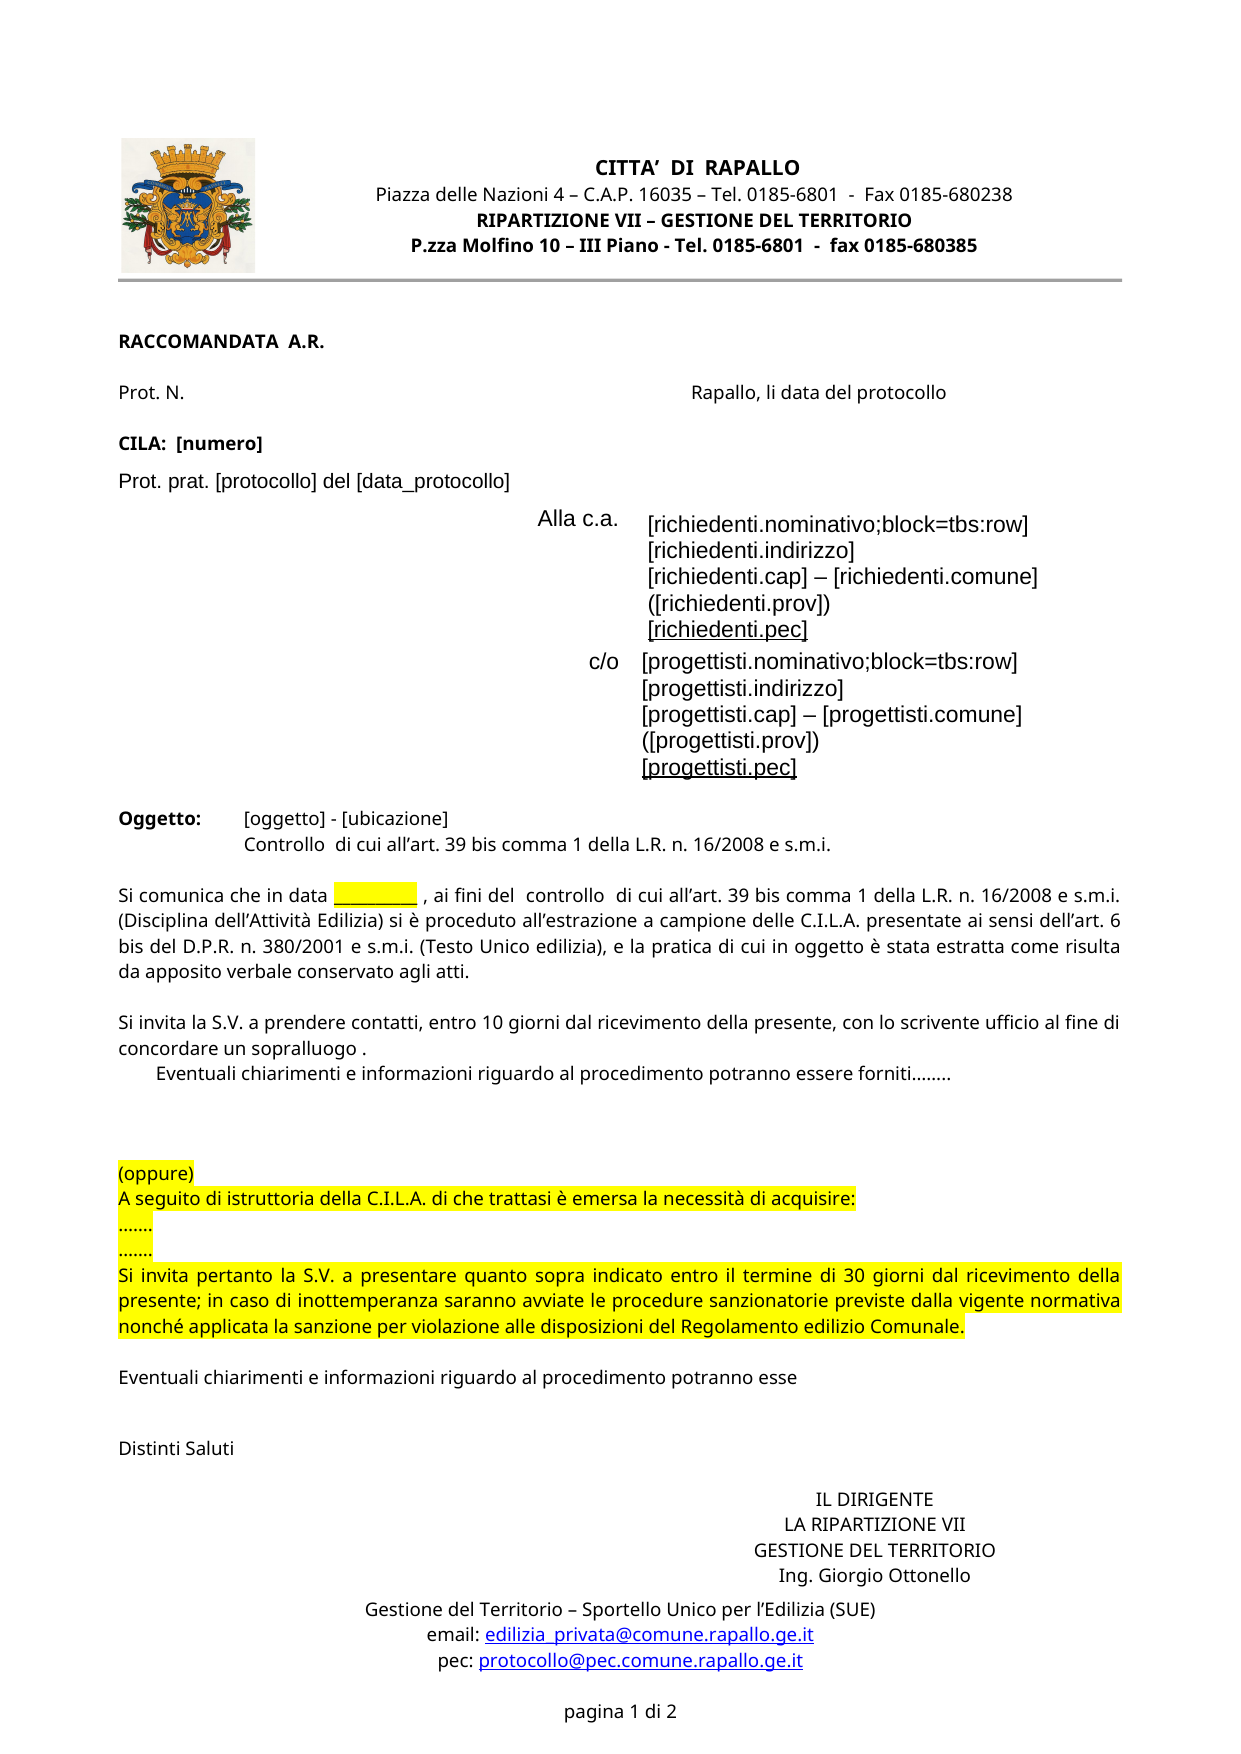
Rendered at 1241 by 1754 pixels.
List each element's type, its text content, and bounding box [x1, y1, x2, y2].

text ……. [118, 1237, 1122, 1262]
table_header [630, 505, 641, 648]
table_header [oggetto] - [ubicazione] Controllo di cui all’art. 39 bis comma 1 della L.R. n. 16/2008 e s.m.i. [236, 806, 1129, 857]
text CILA: [numero] [118, 430, 1122, 456]
table_header IL DIRIGENTE LA RIPARTIZIONE VII GESTIONE DEL TERRITORIO Ing. Giorgio Ottonello [620, 1486, 1129, 1588]
text Distinti Saluti [118, 1435, 1122, 1461]
text Prot. prat. [protocollo] del [data_protocollo] [118, 468, 1122, 492]
text (oppure) [118, 1160, 1122, 1186]
table_header Alla c.a. [117, 505, 630, 648]
text Eventuali chiarimenti e informazioni riguardo al procedimento potranno essere forniti…….. [156, 1061, 1122, 1086]
text Si invita pertanto la S.V. a presentare quanto sopra indicato entro il termine di 30 giorni dal ricevimento della presente; in caso di inottemperanza saranno avviate le procedure sanzionatorie previste dalla vigente normativa nonché applicata la sanzione per violazione alle disposizioni del Regolamento edilizio Comunale. [118, 1262, 1122, 1339]
table_header Prot. N. [111, 379, 620, 405]
table_cell c/o [117, 648, 630, 780]
text A seguito di istruttoria della C.I.L.A. di che trattasi è emersa la necessità di acquisire: [118, 1186, 1122, 1211]
text Si invita la S.V. a prendere contatti, entro 10 giorni dal ricevimento della presente, con lo scrivente ufficio al fine di concordare un sopralluogo . [118, 1010, 1122, 1061]
table_header [1108, 505, 1128, 648]
table_header [richiedenti.nominativo;block=tbs:row] [richiedenti.indirizzo] [richiedenti.cap] – [richiedenti.comune] ([richiedenti.prov]) [richiedenti.pec] [641, 505, 1108, 648]
table_header Rapallo, li data del protocollo [620, 379, 1129, 405]
picture [121, 138, 256, 273]
text Si comunica che in data __________ , ai fini del controllo di cui all’art. 39 bis comma 1 della L.R. n. 16/2008 e s.m.i. (Disciplina dell’Attività Edilizia) si è proceduto all’estrazione a campione delle C.I.L.A. presentate ai sensi dell’art. 6 bis del D.P.R. n. 380/2001 e s.m.i. (Testo Unico edilizia), e la pratica di cui in oggetto è stata estratta come risulta da apposito verbale conservato agli atti. [118, 882, 1122, 984]
table_header Oggetto: [111, 806, 236, 857]
table_cell [progettisti.nominativo;block=tbs:row] [progettisti.indirizzo] [progettisti.cap] – [progettisti.comune] ([progettisti.prov]) [progettisti.pec] [630, 648, 1128, 780]
text ……. [118, 1211, 1122, 1237]
text RACCOMANDATA A.R. [118, 328, 1122, 354]
table_header [111, 1486, 620, 1588]
text Eventuali chiarimenti e informazioni riguardo al procedimento potranno esse [118, 1364, 1122, 1390]
